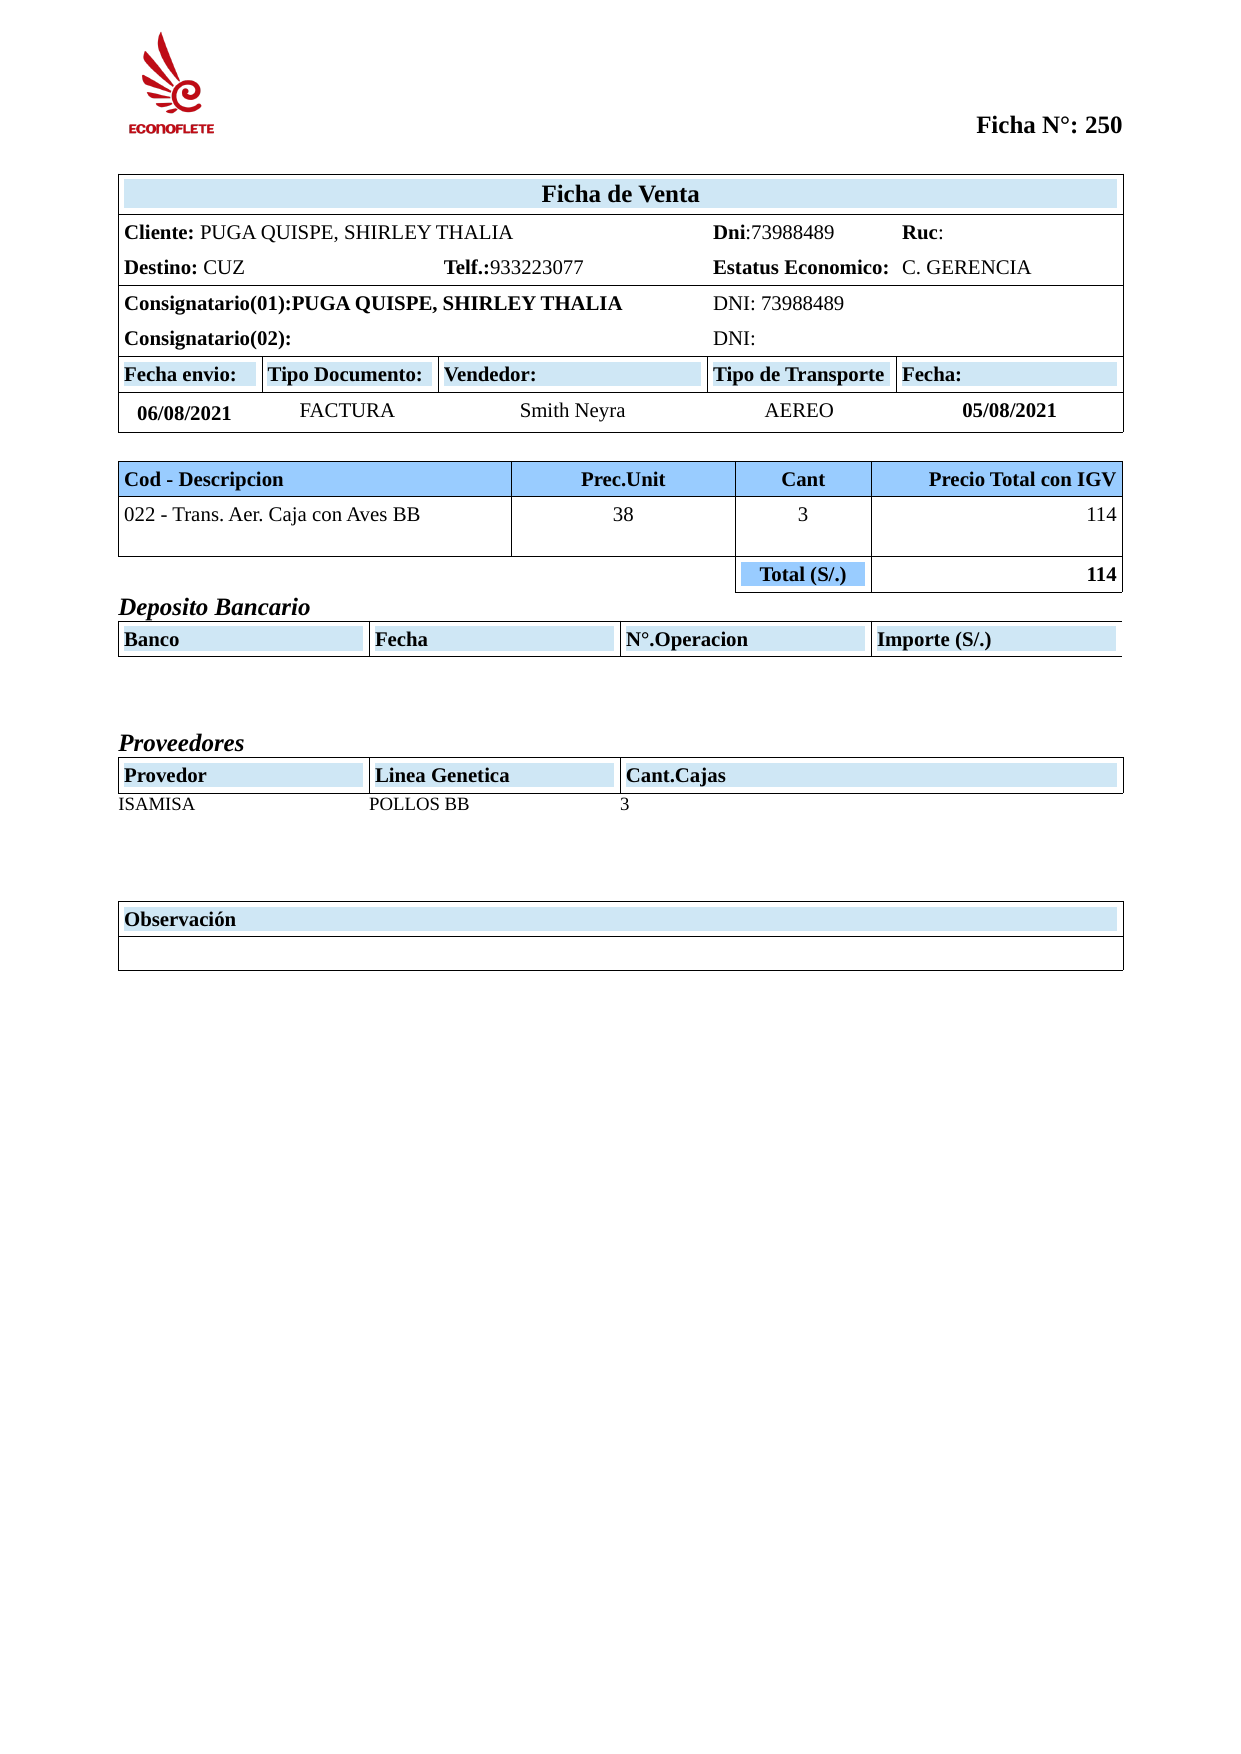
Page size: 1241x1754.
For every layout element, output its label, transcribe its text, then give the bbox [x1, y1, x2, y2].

table_cell [369, 836, 620, 858]
table_cell Ruc: [896, 215, 1123, 249]
table_cell [871, 657, 1122, 680]
table_header Linea Genetica [370, 758, 620, 793]
table_cell [118, 815, 369, 836]
table_header Observación [119, 902, 1123, 936]
table_cell 38 [512, 497, 735, 556]
table_cell 114 [872, 557, 1122, 592]
table_cell Vendedor: [439, 357, 707, 392]
table_cell [620, 836, 1123, 858]
table_header Cant [736, 462, 871, 496]
table_header Ficha de Venta [119, 175, 1123, 214]
table_cell [369, 858, 620, 879]
text Proveedores [118, 728, 1122, 757]
table_cell 05/08/2021 [896, 393, 1123, 432]
table_cell [620, 705, 871, 728]
table_cell [118, 680, 369, 704]
table_cell 114 [872, 497, 1122, 556]
table_cell [119, 937, 1123, 969]
table_cell [620, 815, 1123, 836]
table_cell Dni:73988489 [707, 215, 896, 249]
table_cell Total (S/.) [736, 557, 871, 592]
table_header Prec.Unit [512, 462, 735, 496]
table_cell Tipo Documento: [263, 357, 438, 392]
table_cell [118, 557, 511, 592]
table_cell [511, 557, 735, 592]
table_cell 3 [736, 497, 871, 556]
table_cell C. GERENCIA [896, 249, 1123, 285]
table_cell [620, 680, 871, 704]
table_cell [369, 680, 620, 704]
table_cell Tipo de Transporte [708, 357, 896, 392]
table_header Cant.Cajas [621, 758, 1123, 793]
table_header Importe (S/.) [872, 622, 1122, 656]
table_header Precio Total con IGV [872, 462, 1122, 496]
table_header Banco [119, 622, 369, 656]
table_cell Cliente: PUGA QUISPE, SHIRLEY THALIA [119, 215, 707, 249]
table_cell [118, 858, 369, 879]
table_cell [118, 657, 369, 680]
table_cell 3 [620, 794, 1123, 814]
table_header Provedor [119, 758, 369, 793]
table_cell Telf.:933223077 [438, 249, 707, 285]
table_cell [369, 815, 620, 836]
table_cell Fecha envio: [119, 357, 262, 392]
table_cell [118, 705, 369, 728]
table_header Cod - Descripcion [119, 462, 511, 496]
text Deposito Bancario [118, 592, 1122, 621]
table_cell [118, 879, 369, 901]
table_cell [871, 705, 1122, 728]
table_cell 06/08/2021 [119, 393, 262, 432]
table_cell DNI: [707, 321, 1123, 356]
table_cell [871, 680, 1122, 704]
table_cell [369, 879, 620, 901]
table_cell ISAMISA [118, 794, 369, 814]
table_cell POLLOS BB [369, 794, 620, 814]
table_cell Estatus Economico: [707, 249, 896, 285]
table_cell FACTURA [262, 393, 438, 432]
picture [118, 31, 225, 134]
table_cell Fecha: [897, 357, 1123, 392]
table_cell Consignatario(01):PUGA QUISPE, SHIRLEY THALIA [119, 286, 707, 321]
table_cell [369, 657, 620, 680]
table_cell 022 - Trans. Aer. Caja con Aves BB [119, 497, 511, 556]
table_header N°.Operacion [621, 622, 871, 656]
table_cell AEREO [707, 393, 896, 432]
table_cell Destino: CUZ [119, 249, 438, 285]
table_cell Consignatario(02): [119, 321, 707, 356]
table_cell Smith Neyra [438, 393, 707, 432]
table_cell [620, 657, 871, 680]
table_cell [620, 858, 1123, 879]
table_cell [118, 836, 369, 858]
table_cell [369, 705, 620, 728]
table_cell DNI: 73988489 [707, 286, 1123, 321]
table_header Fecha [370, 622, 620, 656]
table_cell [620, 879, 1123, 901]
